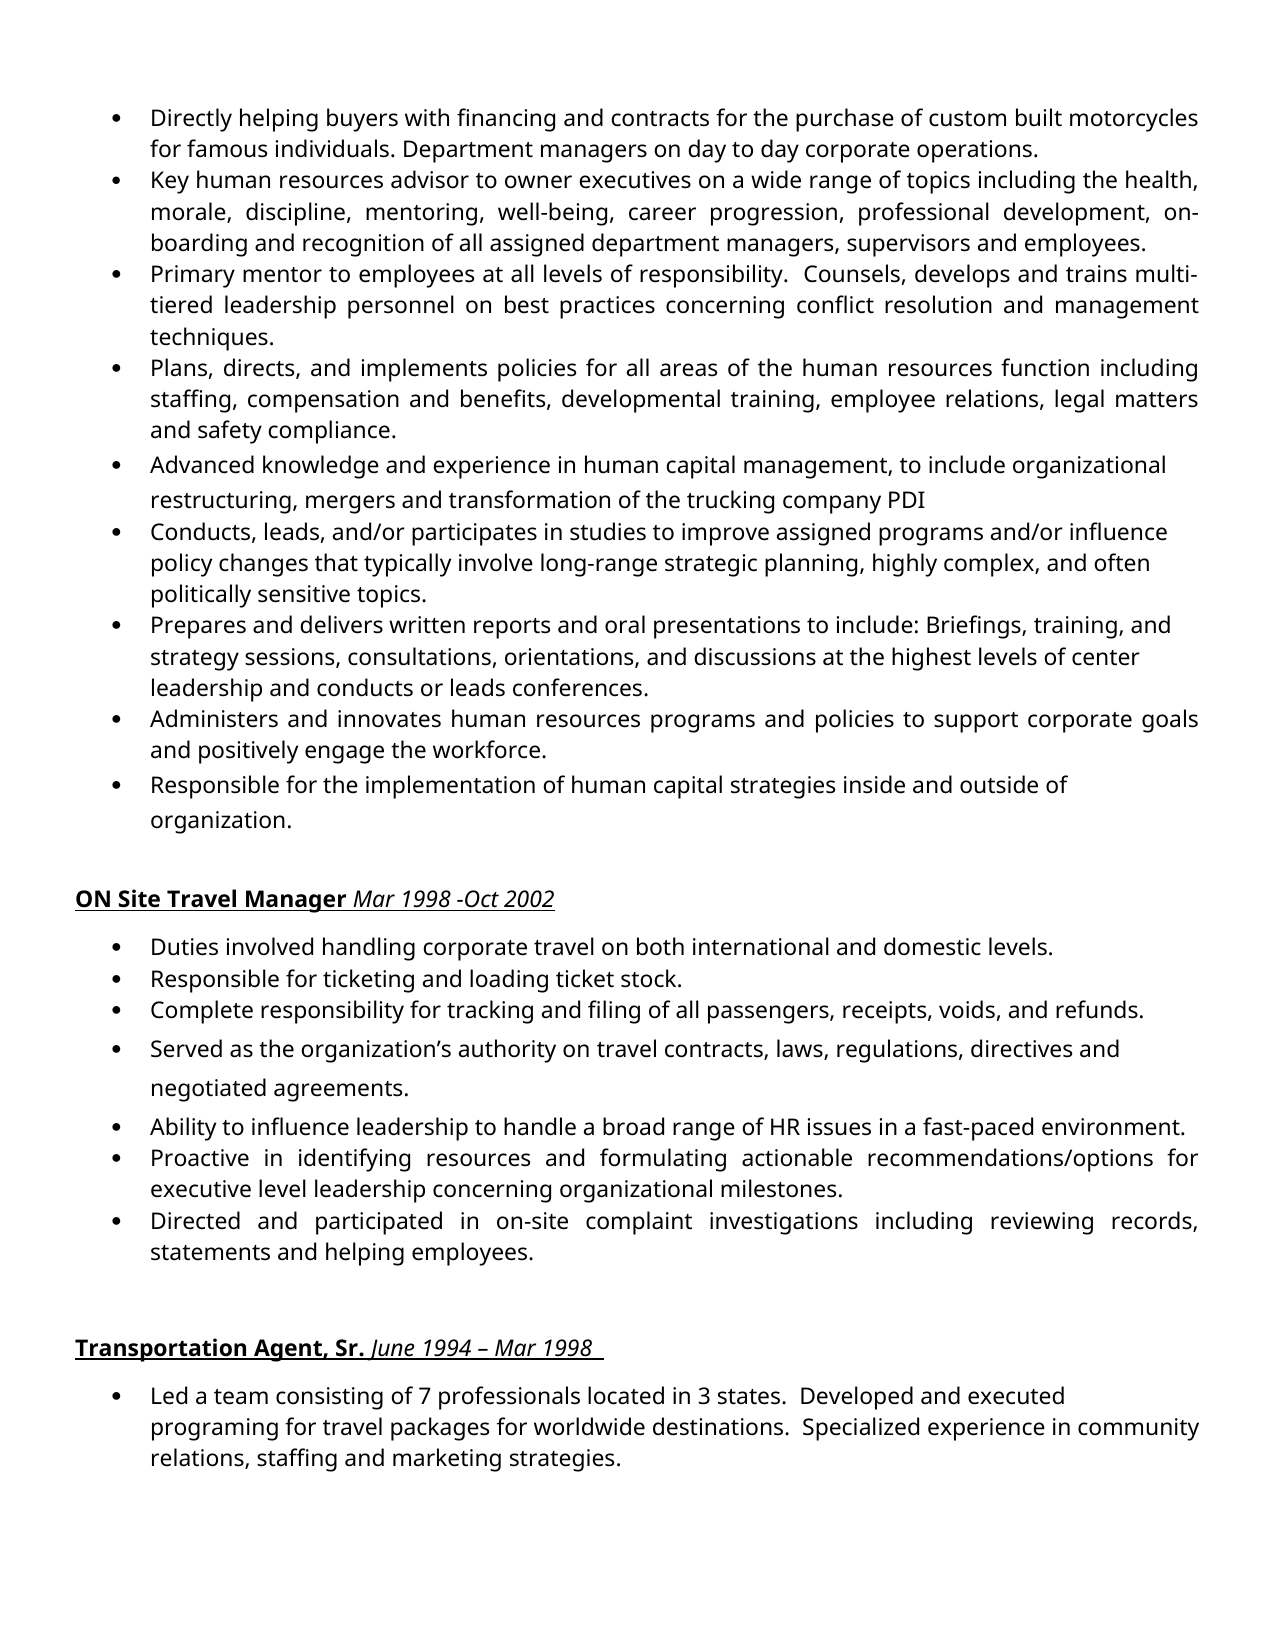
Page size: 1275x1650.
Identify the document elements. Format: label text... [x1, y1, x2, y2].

list Primary mentor to employees at all levels of responsibility. Counsels, develops and trains multi-tiered leadership personnel on best practices concerning conflict resolution and management techniques. [112, 258, 1200, 352]
list Administers and innovates human resources programs and policies to support corporate goals and positively engage the workforce. [112, 703, 1200, 765]
text Transportation Agent, Sr. June 1994 – Mar 1998 [75, 1332, 1200, 1363]
list Conducts, leads, and/or participates in studies to improve assigned programs and/or influence policy changes that typically involve long-range strategic planning, highly complex, and often politically sensitive topics. [112, 515, 1200, 609]
list Prepares and delivers written reports and oral presentations to include: Briefings, training, and strategy sessions, consultations, orientations, and discussions at the highest levels of center leadership and conducts or leads conferences. [112, 609, 1200, 703]
list Directly helping buyers with financing and contracts for the purchase of custom built motorcycles for famous individuals. Department managers on day to day corporate operations. [112, 102, 1200, 164]
list Complete responsibility for tracking and filing of all passengers, receipts, voids, and refunds. [112, 994, 1200, 1025]
list Led a team consisting of 7 professionals located in 3 states. Developed and executed programing for travel packages for worldwide destinations. Specialized experience in community relations, staffing and marketing strategies. [112, 1380, 1200, 1473]
list Responsible for the implementation of human capital strategies inside and outside of organization. [112, 765, 1200, 835]
list Ability to influence leadership to handle a broad range of HR issues in a fast-paced environment. [112, 1111, 1200, 1142]
text ON Site Travel Manager Mar 1998 -Oct 2002 [75, 883, 1200, 914]
list Duties involved handling corporate travel on both international and domestic levels. [112, 931, 1200, 962]
list Proactive in identifying resources and formulating actionable recommendations/options for executive level leadership concerning organizational milestones. [112, 1142, 1200, 1205]
list Directed and participated in on-site complaint investigations including reviewing records, statements and helping employees. [112, 1205, 1200, 1267]
list Responsible for ticketing and loading ticket stock. [112, 962, 1200, 994]
list Key human resources advisor to owner executives on a wide range of topics including the health, morale, discipline, mentoring, well-being, career progression, professional development, on-boarding and recognition of all assigned department managers, supervisors and employees. [112, 164, 1200, 258]
list Served as the organization’s authority on travel contracts, laws, regulations, directives and negotiated agreements. [112, 1033, 1200, 1103]
list Advanced knowledge and experience in human capital management, to include organizational restructuring, mergers and transformation of the trucking company PDI [112, 445, 1200, 515]
list Plans, directs, and implements policies for all areas of the human resources function including staffing, compensation and benefits, developmental training, employee relations, legal matters and safety compliance. [112, 352, 1200, 445]
